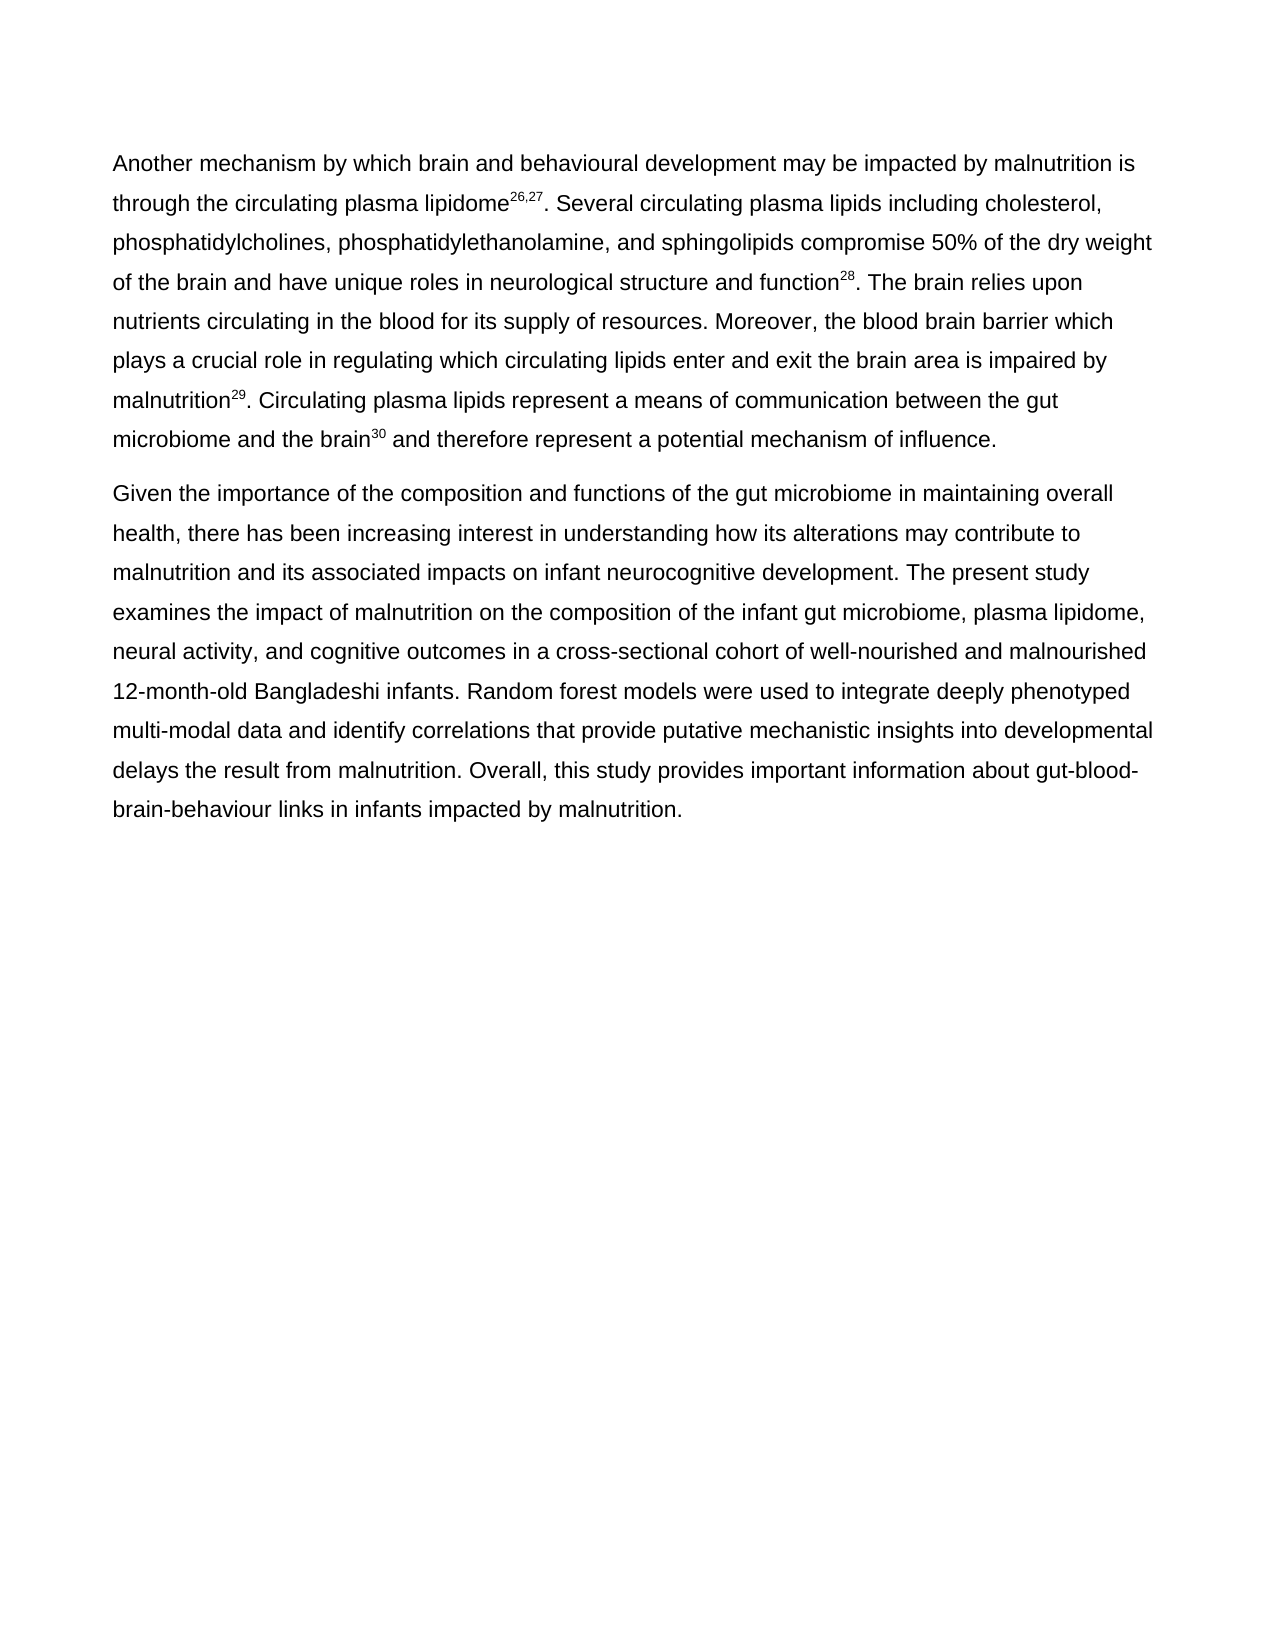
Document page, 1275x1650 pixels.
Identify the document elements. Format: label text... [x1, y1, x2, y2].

text Given the importance of the composition and functions of the gut microbiome in maintaining overall health, there has been increasing interest in understanding how its alterations may contribute to malnutrition and its associated impacts on infant neurocognitive development. The present study examines the impact of malnutrition on the composition of the infant gut microbiome, plasma lipidome, neural activity, and cognitive outcomes in a cross-sectional cohort of well-nourished and malnourished 12-month-old Bangladeshi infants. Random forest models were used to integrate deeply phenotyped multi-modal data and identify correlations that provide putative mechanistic insights into developmental delays the result from malnutrition. Overall, this study provides important information about gut-blood-brain-behaviour links in infants impacted by malnutrition. [112, 480, 1162, 823]
text Another mechanism by which brain and behavioural development may be impacted by malnutrition is through the circulating plasma lipidome26,27. Several circulating plasma lipids including cholesterol, phosphatidylcholines, phosphatidylethanolamine, and sphingolipids compromise 50% of the dry weight of the brain and have unique roles in neurological structure and function28. The brain relies upon nutrients circulating in the blood for its supply of resources. Moreover, the blood brain barrier which plays a crucial role in regulating which circulating lipids enter and exit the brain area is impaired by malnutrition29. Circulating plasma lipids represent a means of communication between the gut microbiome and the brain30 and therefore represent a potential mechanism of influence. [112, 150, 1162, 453]
